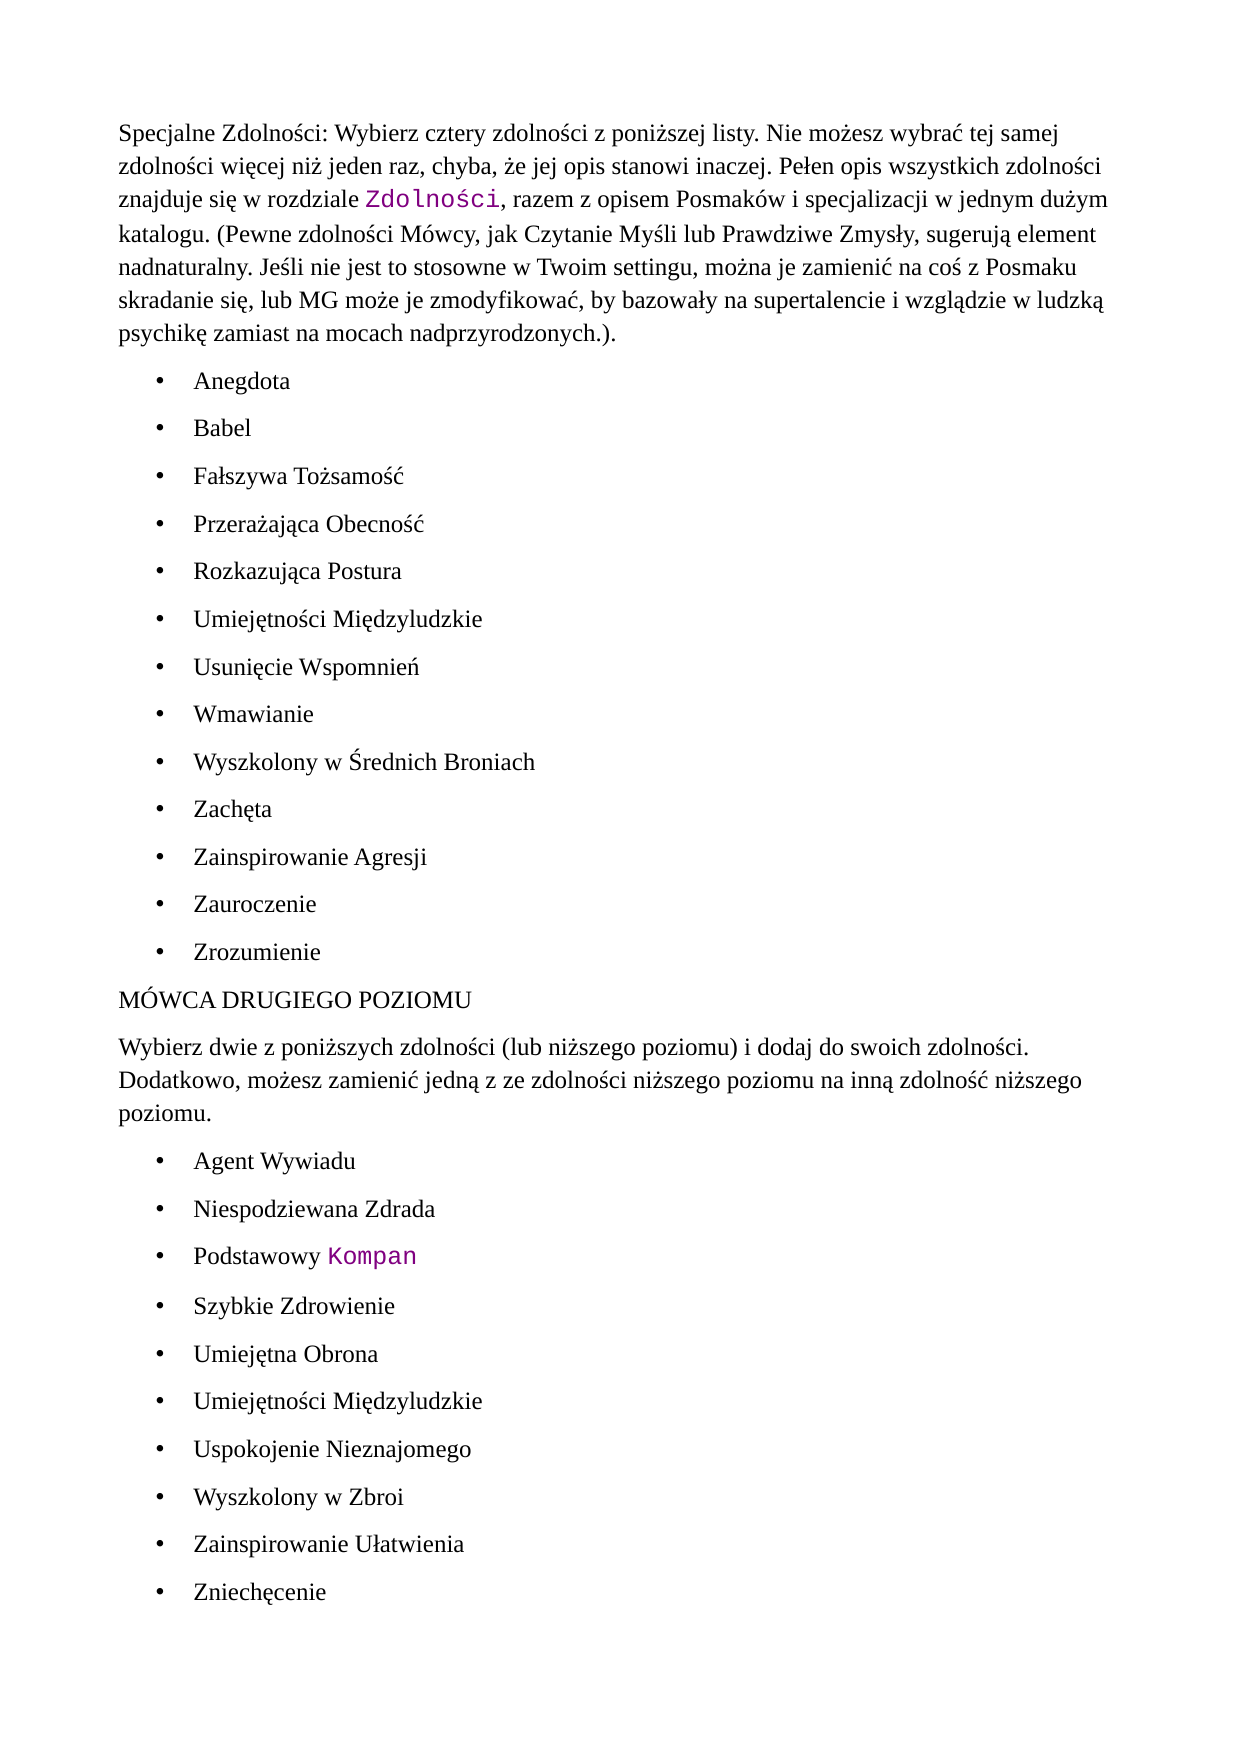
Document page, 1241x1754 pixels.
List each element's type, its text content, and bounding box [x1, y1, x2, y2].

list Zniechęcenie [156, 1577, 1122, 1606]
list Wyszkolony w Zbroi [156, 1482, 1122, 1510]
list Zainspirowanie Agresji [156, 842, 1122, 871]
list Wyszkolony w Średnich Broniach [156, 747, 1122, 776]
list Rozkazująca Postura [156, 556, 1122, 585]
list Fałszywa Tożsamość [156, 461, 1122, 490]
list Niespodziewana Zdrada [156, 1194, 1122, 1222]
list Podstawowy Kompan [156, 1241, 1122, 1272]
list Zachęta [156, 794, 1122, 823]
list Zauroczenie [156, 889, 1122, 918]
list Zainspirowanie Ułatwienia [156, 1529, 1122, 1558]
list Wmawianie [156, 699, 1122, 728]
list Anegdota [156, 366, 1122, 395]
list Umiejętności Międzyludzkie [156, 604, 1122, 633]
text MÓWCA DRUGIEGO POZIOMU [118, 985, 1122, 1013]
list Agent Wywiadu [156, 1146, 1122, 1175]
list Zrozumienie [156, 937, 1122, 966]
list Umiejętności Międzyludzkie [156, 1386, 1122, 1415]
list Usunięcie Wspomnień [156, 652, 1122, 680]
list Umiejętna Obrona [156, 1339, 1122, 1368]
text Wybierz dwie z poniższych zdolności (lub niższego poziomu) i dodaj do swoich zdolności. Dodatkowo, możesz zamienić jedną z ze zdolności niższego poziomu na inną zdolność niższego poziomu. [118, 1032, 1122, 1127]
list Szybkie Zdrowienie [156, 1291, 1122, 1320]
list Uspokojenie Nieznajomego [156, 1434, 1122, 1463]
text Specjalne Zdolności: Wybierz cztery zdolności z poniższej listy. Nie możesz wybrać tej samej zdolności więcej niż jeden raz, chyba, że jej opis stanowi inaczej. Pełen opis wszystkich zdolności znajduje się w rozdziale Zdolności, razem z opisem Posmaków i specjalizacji w jednym dużym katalogu. (Pewne zdolności Mówcy, jak Czytanie Myśli lub Prawdziwe Zmysły, sugerują element nadnaturalny. Jeśli nie jest to stosowne w Twoim settingu, można je zamienić na coś z Posmaku skradanie się, lub MG może je zmodyfikować, by bazowały na supertalencie i wzglądzie w ludzką psychikę zamiast na mocach nadprzyrodzonych.). [118, 118, 1122, 347]
list Babel [156, 413, 1122, 442]
list Przerażająca Obecność [156, 509, 1122, 537]
